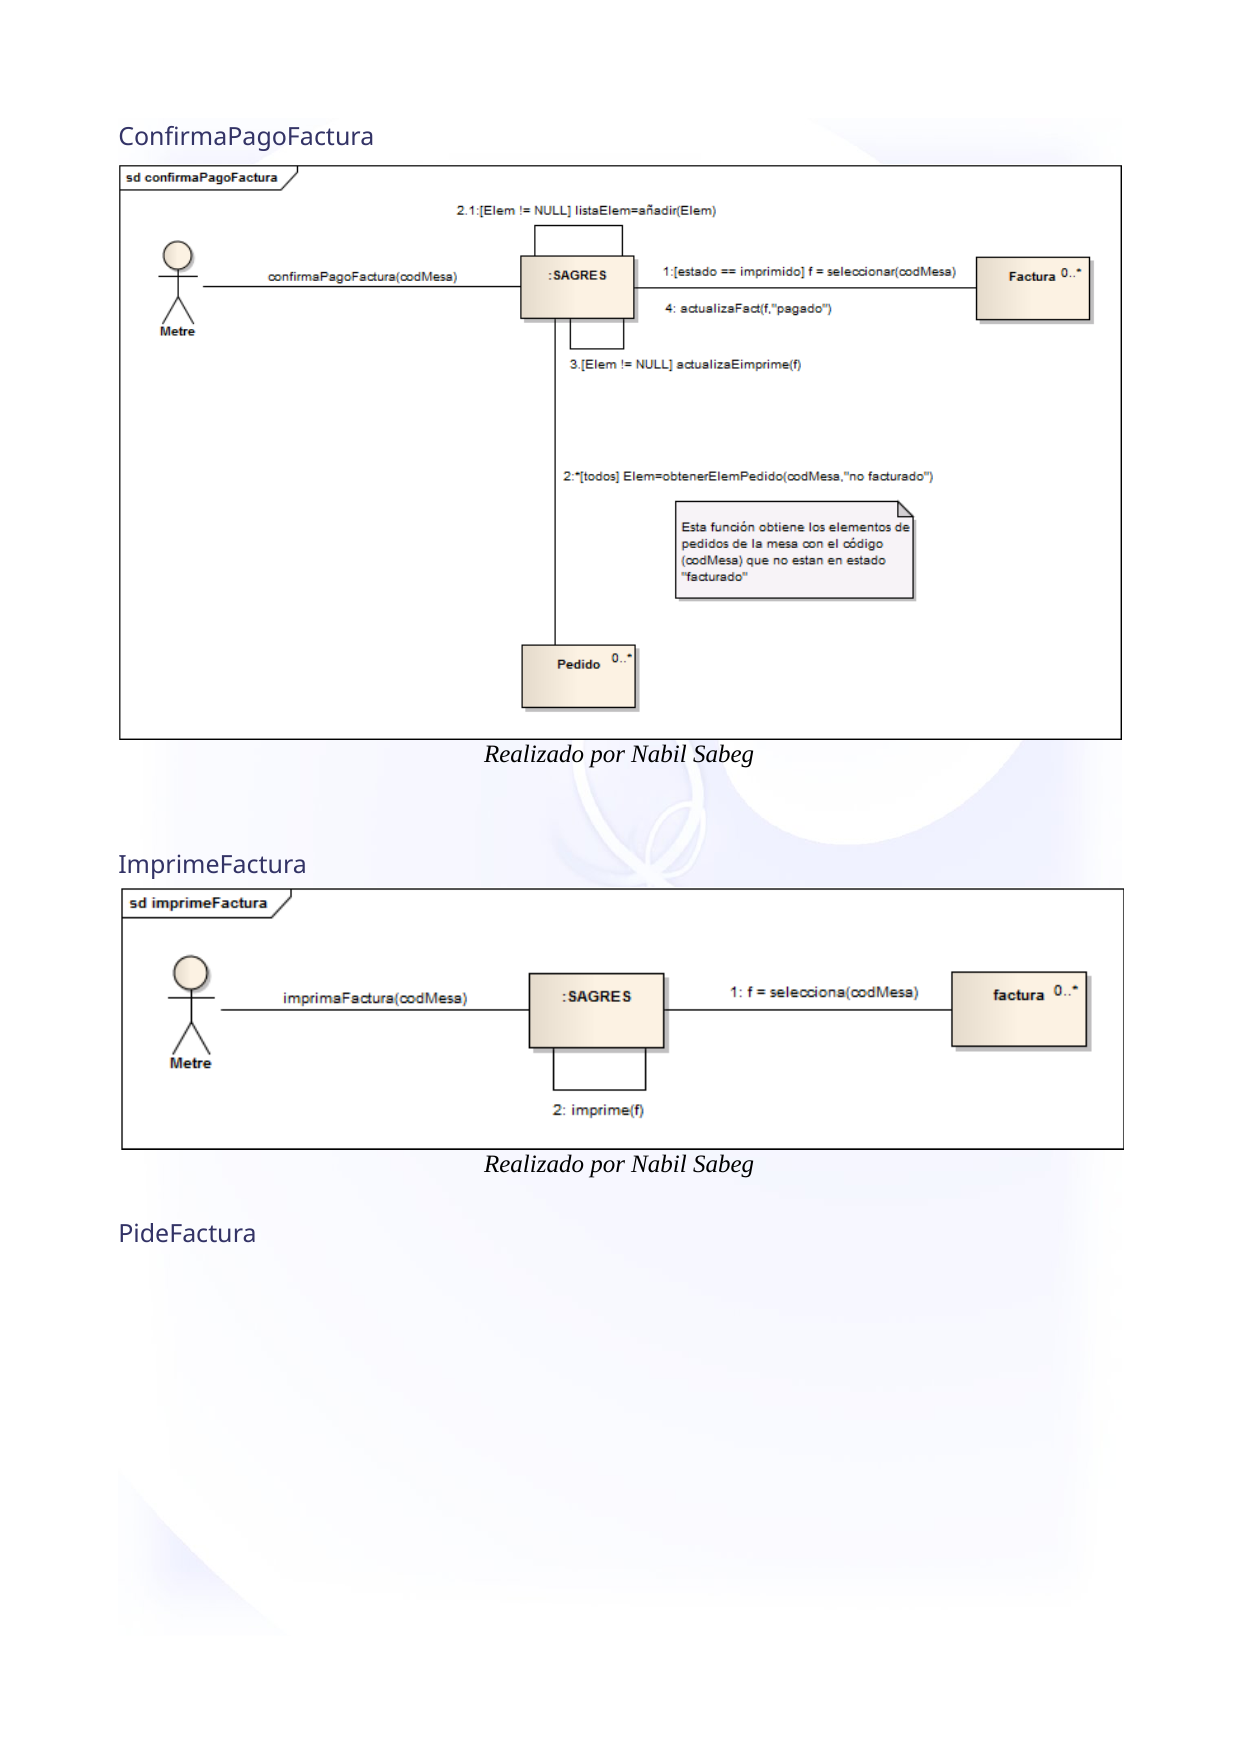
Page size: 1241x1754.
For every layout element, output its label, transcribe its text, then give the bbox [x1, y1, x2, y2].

picture [118, 152, 1122, 740]
picture [118, 768, 1122, 847]
picture [118, 881, 1124, 1150]
subtitle ConfirmaPagoFactura [118, 118, 1122, 152]
text Realizado por Nabil Sabeg [118, 740, 1122, 768]
subtitle PideFactura [118, 1216, 1122, 1250]
subtitle ImprimeFactura [118, 847, 1122, 881]
text Realizado por Nabil Sabeg [118, 894, 1122, 1178]
picture [118, 1178, 1122, 1216]
picture [118, 1250, 1122, 1636]
